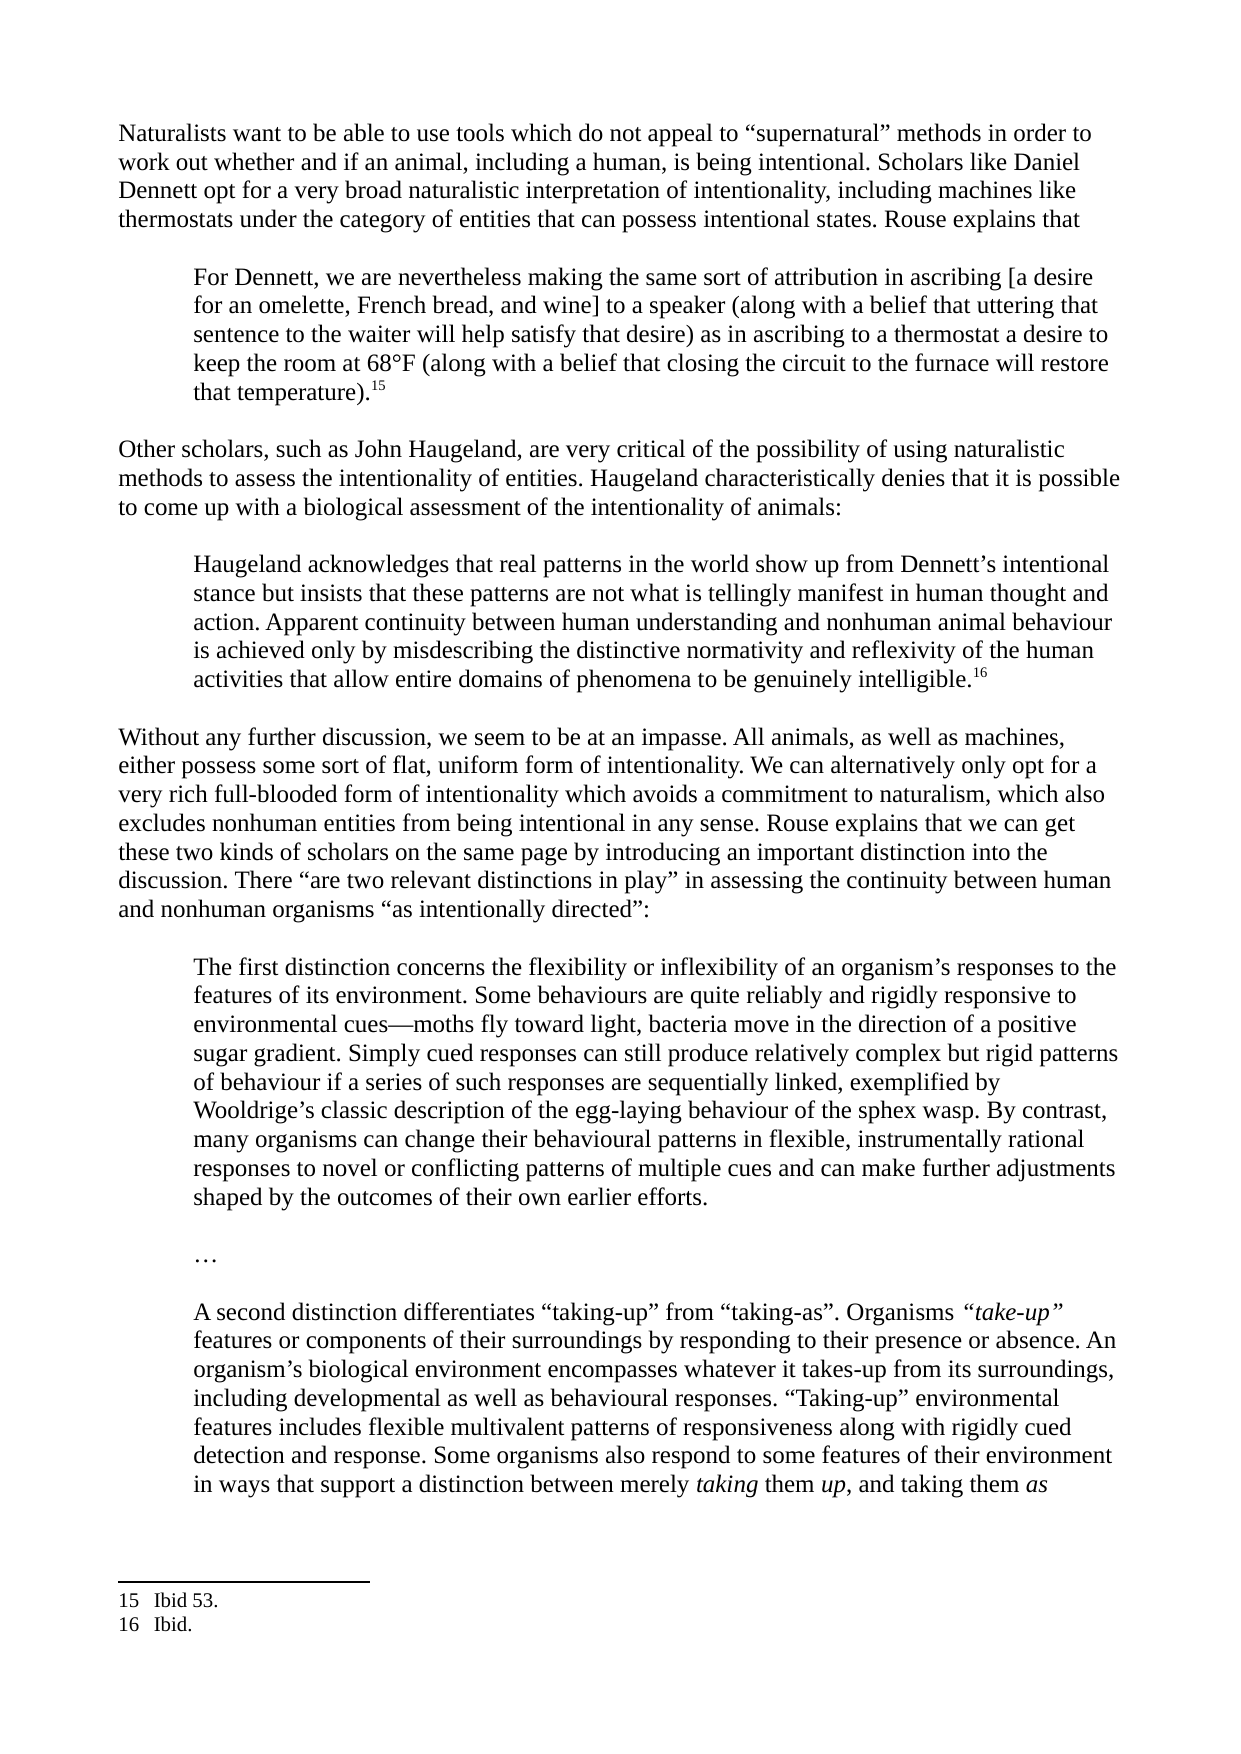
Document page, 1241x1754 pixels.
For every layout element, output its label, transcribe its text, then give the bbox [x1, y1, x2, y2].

text Naturalists want to be able to use tools which do not appeal to “supernatural” methods in order to work out whether and if an animal, including a human, is being intentional. Scholars like Daniel Dennett opt for a very broad naturalistic interpretation of intentionality, including machines like thermostats under the category of entities that can possess intentional states. Rouse explains that [118, 118, 1122, 233]
text Ibid 53. [118, 1588, 1122, 1612]
text For Dennett, we are nevertheless making the same sort of attribution in ascribing [a desire for an omelette, French bread, and wine] to a speaker (along with a belief that uttering that sentence to the waiter will help satisfy that desire) as in ascribing to a thermostat a desire to keep the room at 68°F (along with a belief that closing the circuit to the furnace will restore that temperature). [193, 262, 1122, 406]
text The first distinction concerns the flexibility or inflexibility of an organism’s responses to the features of its environment. Some behaviours are quite reliably and rigidly responsive to environmental cues—moths fly toward light, bacteria move in the direction of a positive sugar gradient. Simply cued responses can still produce relatively complex but rigid patterns of behaviour if a series of such responses are sequentially linked, exemplified by Wooldrige’s classic description of the egg-laying behaviour of the sphex wasp. By contrast, many organisms can change their behavioural patterns in flexible, instrumentally rational responses to novel or conflicting patterns of multiple cues and can make further adjustments shaped by the outcomes of their own earlier efforts. [193, 952, 1122, 1211]
text Haugeland acknowledges that real patterns in the world show up from Dennett’s intentional stance but insists that these patterns are not what is tellingly manifest in human thought and action. Apparent continuity between human understanding and nonhuman animal behaviour is achieved only by misdescribing the distinctive normativity and reflexivity of the human activities that allow entire domains of phenomena to be genuinely intelligible. [193, 549, 1122, 693]
text … [193, 1239, 1122, 1268]
text A second distinction differentiates “taking-up” from “taking-as”. Organisms “take-up” features or components of their surroundings by responding to their presence or absence. An organism’s biological environment encompasses whatever it takes-up from its surroundings, including developmental as well as behavioural responses. “Taking-up” environmental features includes flexible multivalent patterns of responsiveness along with rigidly cued detection and response. Some organisms also respond to some features of their environment in ways that support a distinction between merely taking them up, and taking them as [193, 1297, 1122, 1498]
text Other scholars, such as John Haugeland, are very critical of the possibility of using naturalistic methods to assess the intentionality of entities. Haugeland characteristically denies that it is possible to come up with a biological assessment of the intentionality of animals: [118, 434, 1122, 521]
text Without any further discussion, we seem to be at an impasse. All animals, as well as machines, either possess some sort of flat, uniform form of intentionality. We can alternatively only opt for a very rich full-blooded form of intentionality which avoids a commitment to naturalism, which also excludes nonhuman entities from being intentional in any sense. Rouse explains that we can get these two kinds of scholars on the same page by introducing an important distinction into the discussion. There “are two relevant distinctions in play” in assessing the continuity between human and nonhuman organisms “as intentionally directed”: [118, 722, 1122, 923]
text Ibid. [118, 1612, 1122, 1636]
